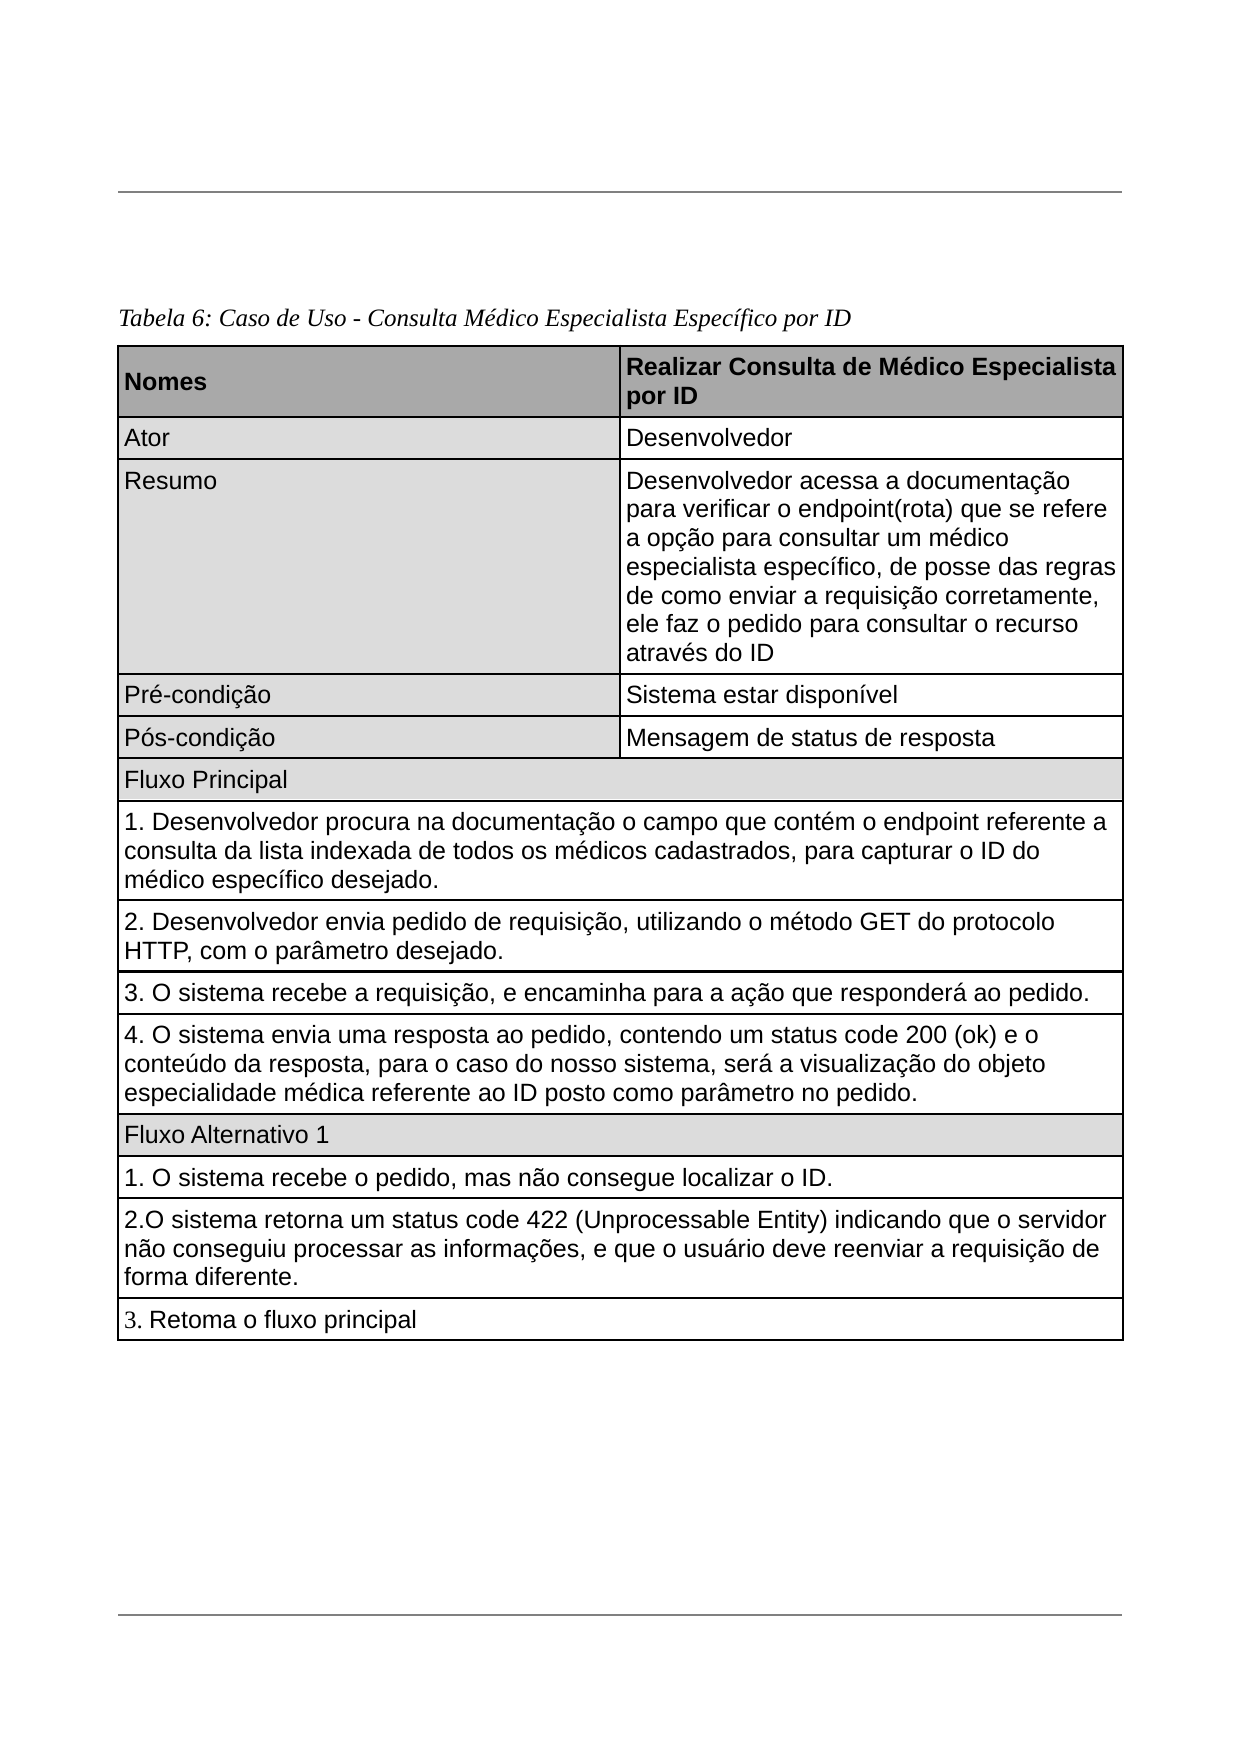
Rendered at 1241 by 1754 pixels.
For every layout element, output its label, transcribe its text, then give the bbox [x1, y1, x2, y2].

table_cell Sistema estar disponível [621, 675, 1122, 715]
table_cell 2. Desenvolvedor envia pedido de requisição, utilizando o método GET do protocolo HTTP, com o parâmetro desejado. [119, 901, 1122, 970]
table_cell Desenvolvedor [621, 418, 1122, 458]
table_cell Mensagem de status de resposta [621, 717, 1122, 757]
table_cell 2.O sistema retorna um status code 422 (Unprocessable Entity) indicando que o servidor não conseguiu processar as informações, e que o usuário deve reenviar a requisição de forma diferente. [119, 1199, 1122, 1297]
table_header Realizar Consulta de Médico Especialista por ID [621, 347, 1122, 416]
table_cell Ator [119, 418, 619, 458]
table_cell Resumo [119, 460, 619, 673]
table_header Nomes [119, 347, 619, 416]
table_cell Fluxo Principal [119, 759, 1122, 799]
text Tabela 6: Caso de Uso - Consulta Médico Especialista Específico por ID [118, 303, 1122, 332]
table_cell Pré-condição [119, 675, 619, 715]
table_cell Desenvolvedor acessa a documentação para verificar o endpoint(rota) que se refere a opção para consultar um médico especialista específico, de posse das regras de como enviar a requisição corretamente, ele faz o pedido para consultar o recurso através do ID [621, 460, 1122, 673]
table_cell 1. O sistema recebe o pedido, mas não consegue localizar o ID. [119, 1157, 1122, 1197]
table_cell 1. Desenvolvedor procura na documentação o campo que contém o endpoint referente a consulta da lista indexada de todos os médicos cadastrados, para capturar o ID do médico específico desejado. [119, 802, 1122, 899]
table_cell 3. Retoma o fluxo principal [119, 1299, 1122, 1339]
table_cell 3. O sistema recebe a requisição, e encaminha para a ação que responderá ao pedido. [119, 973, 1122, 1013]
table_cell 4. O sistema envia uma resposta ao pedido, contendo um status code 200 (ok) e o conteúdo da resposta, para o caso do nosso sistema, será a visualização do objeto especialidade médica referente ao ID posto como parâmetro no pedido. [119, 1015, 1122, 1112]
table_cell Fluxo Alternativo 1 [119, 1115, 1122, 1155]
table_cell Pós-condição [119, 717, 619, 757]
